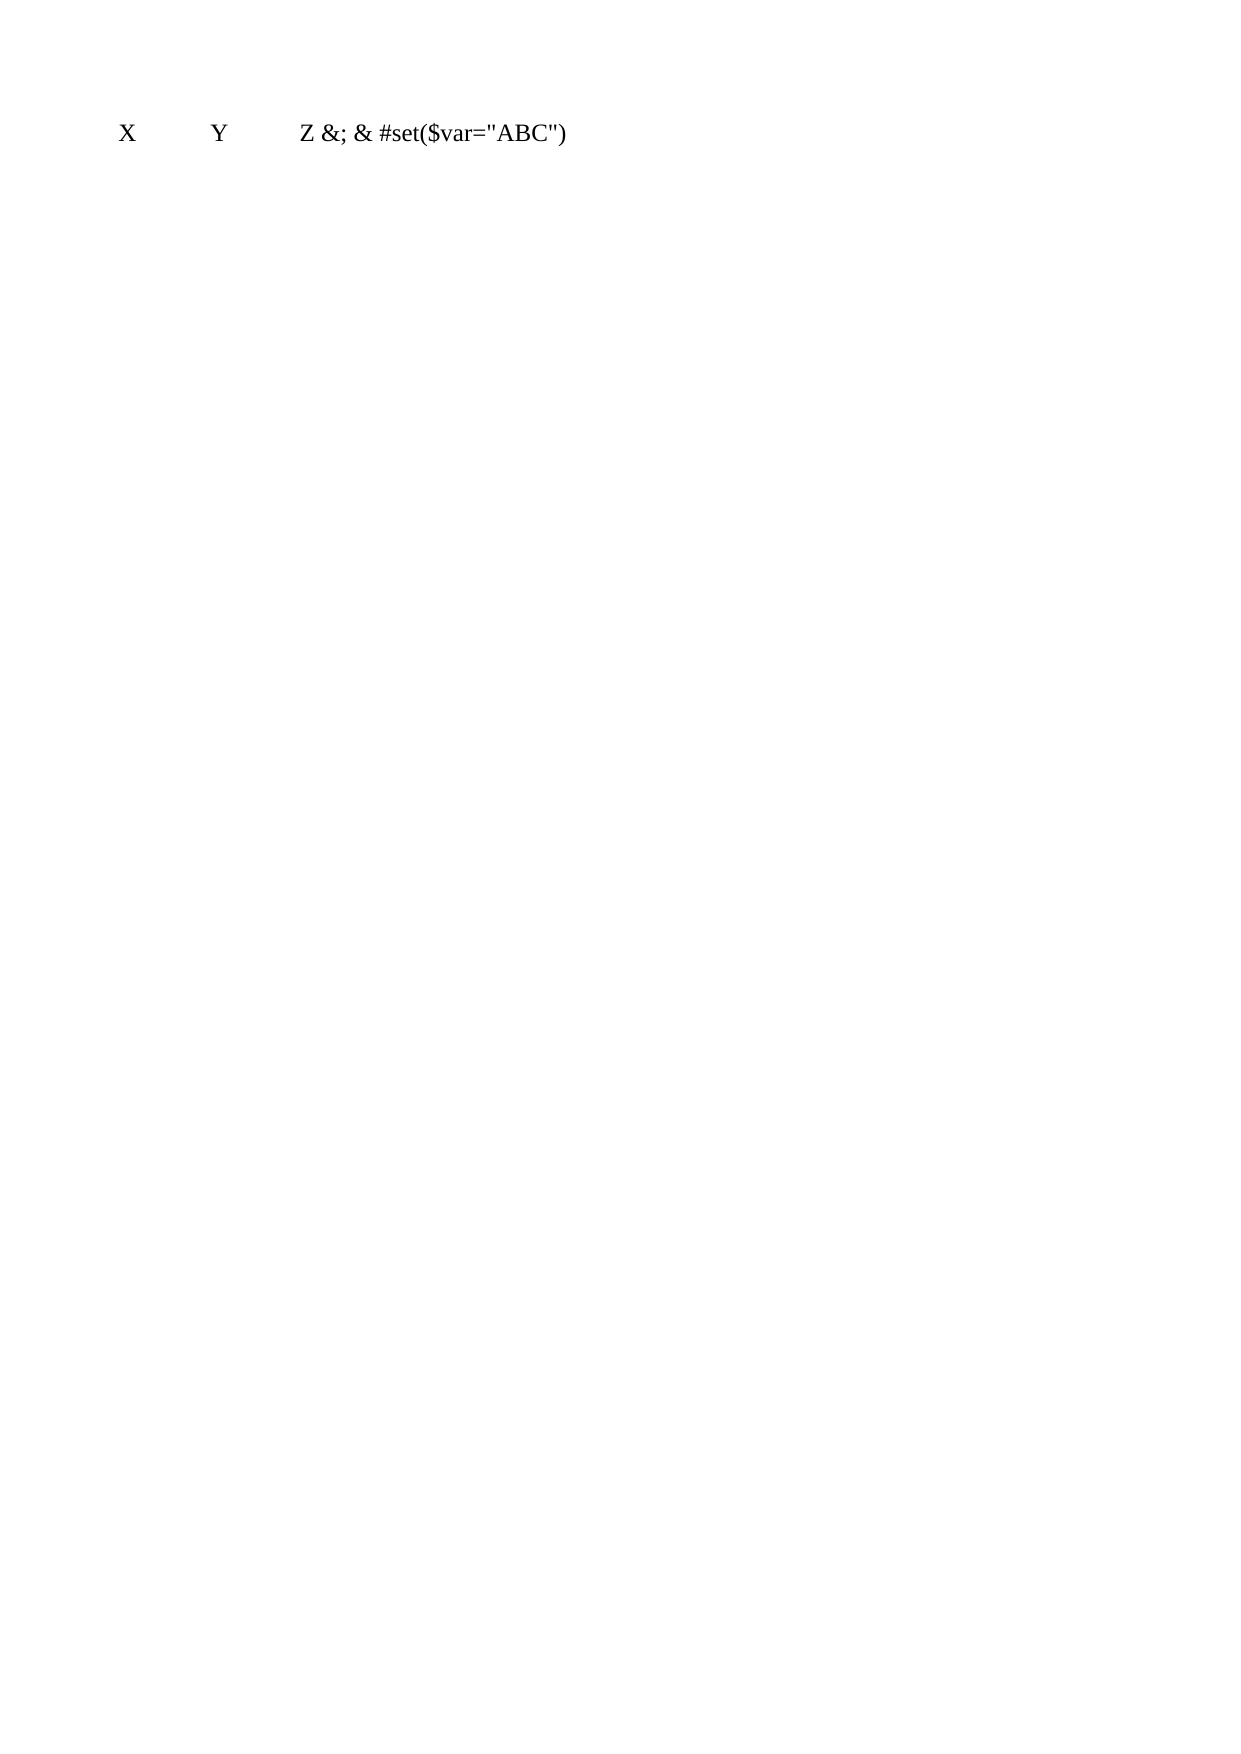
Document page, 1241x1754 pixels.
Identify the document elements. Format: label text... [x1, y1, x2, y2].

text X <$gt> Y <$lt> Z &; & #set($var="ABC") [118, 118, 1122, 147]
